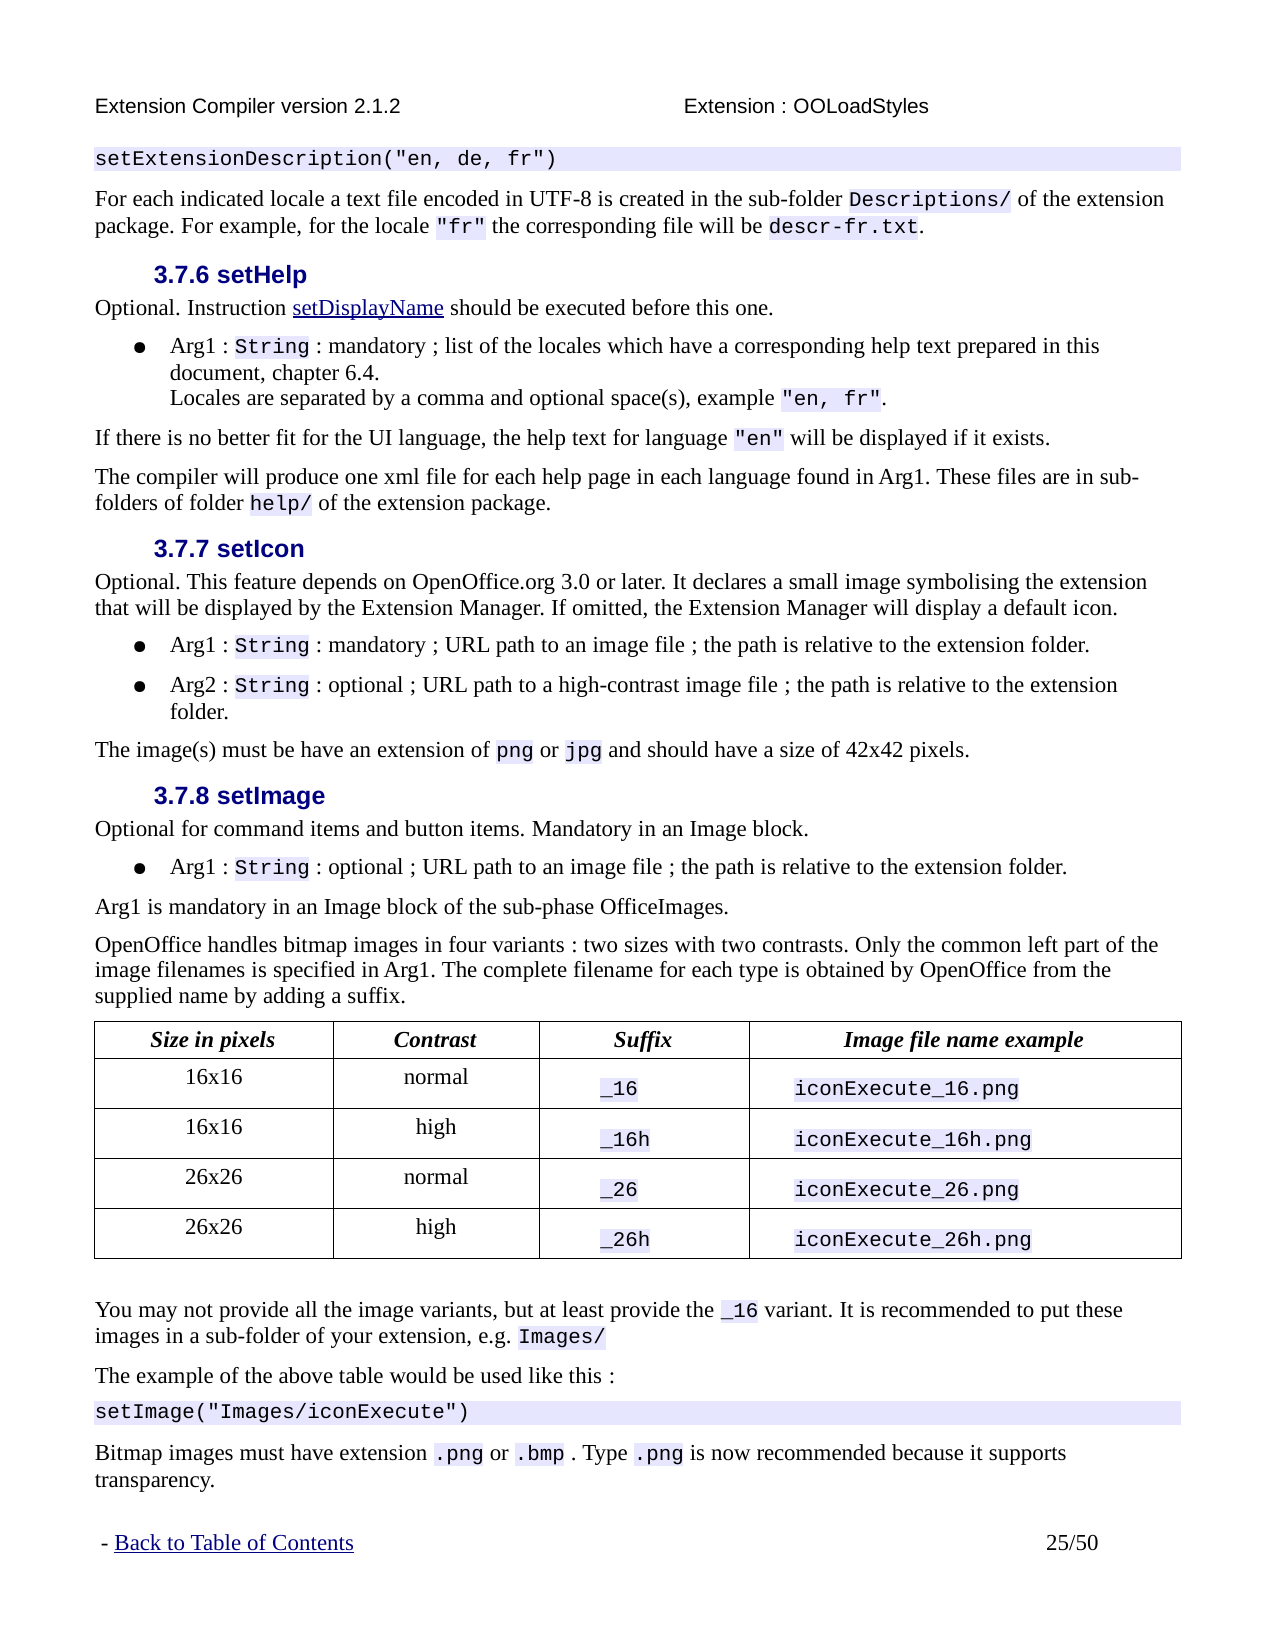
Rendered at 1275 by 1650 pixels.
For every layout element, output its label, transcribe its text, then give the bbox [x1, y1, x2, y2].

text For each indicated locale a text file encoded in UTF-8 is created in the sub-folder Descriptions/ of the extension package. For example, for the locale "fr" the corresponding file will be descr-fr.txt. [94, 186, 1181, 240]
list Arg1 : String : optional ; URL path to an image file ; the path is relative to the extension folder. [132, 854, 1181, 881]
table_cell iconExecute_26.png [750, 1159, 1181, 1208]
text Bitmap images must have extension .png or .bmp . Type .png is now recommended because it supports transparency. [94, 1439, 1181, 1492]
text The image(s) must be have an extension of png or jpg and should have a size of 42x42 pixels. [94, 737, 1181, 764]
table_cell 16x16 [95, 1059, 333, 1108]
table_cell high [334, 1209, 539, 1258]
table_cell iconExecute_16h.png [750, 1109, 1181, 1158]
subtitle setIcon [153, 535, 1181, 563]
text Optional. Instruction setDisplayName should be executed before this one. [94, 294, 1181, 320]
subtitle setImage [153, 782, 1181, 810]
text You may not provide all the image variants, but at least provide the _16 variant. It is recommended to put these images in a sub-folder of your extension, e.g. Images/ [94, 1296, 1181, 1350]
table_cell normal [334, 1059, 539, 1108]
text Optional for command items and button items. Mandatory in an Image block. [94, 816, 1181, 842]
table_header Contrast [334, 1022, 539, 1058]
table_cell iconExecute_26h.png [750, 1209, 1181, 1258]
table_cell 26x26 [95, 1159, 333, 1208]
text setExtensionDescription("en, de, fr") [94, 147, 1181, 171]
table_cell _16h [540, 1109, 749, 1158]
table_cell _16 [540, 1059, 749, 1108]
list Arg1 : String : mandatory ; list of the locales which have a corresponding help text prepared in this document, chapter 6.4. Locales are separated by a comma and optional space(s), example "en, fr". [132, 332, 1181, 412]
table_cell _26 [540, 1159, 749, 1208]
text Arg1 is mandatory in an Image block of the sub-phase OfficeImages. [94, 894, 1181, 919]
table_cell high [334, 1109, 539, 1158]
table_cell 16x16 [95, 1109, 333, 1158]
list Arg2 : String : optional ; URL path to a high-contrast image file ; the path is relative to the extension folder. [132, 672, 1181, 724]
table_header Image file name example [750, 1022, 1181, 1058]
table_cell 26x26 [95, 1209, 333, 1258]
table_header Size in pixels [95, 1022, 333, 1058]
text If there is no better fit for the UI language, the help text for language "en" will be displayed if it exists. [94, 424, 1181, 451]
text OpenOffice handles bitmap images in four variants : two sizes with two contrasts. Only the common left part of the image filenames is specified in Arg1. The complete filename for each type is obtained by OpenOffice from the supplied name by adding a suffix. [94, 932, 1181, 1008]
text The example of the above table would be used like this : [94, 1363, 1181, 1388]
table_cell _26h [540, 1209, 749, 1258]
table_cell iconExecute_16.png [750, 1059, 1181, 1108]
table_cell normal [334, 1159, 539, 1208]
table_header Suffix [540, 1022, 749, 1058]
list Arg1 : String : mandatory ; URL path to an image file ; the path is relative to the extension folder. [132, 632, 1181, 659]
subtitle setHelp [153, 261, 1181, 288]
text setImage("Images/iconExecute") [94, 1401, 1181, 1425]
text Optional. This feature depends on OpenOffice.org 3.0 or later. It declares a small image symbolising the extension that will be displayed by the Extension Manager. If omitted, the Extension Manager will display a default icon. [94, 569, 1181, 620]
text The compiler will produce one xml file for each help page in each language found in Arg1. These files are in sub-folders of folder help/ of the extension package. [94, 464, 1181, 516]
